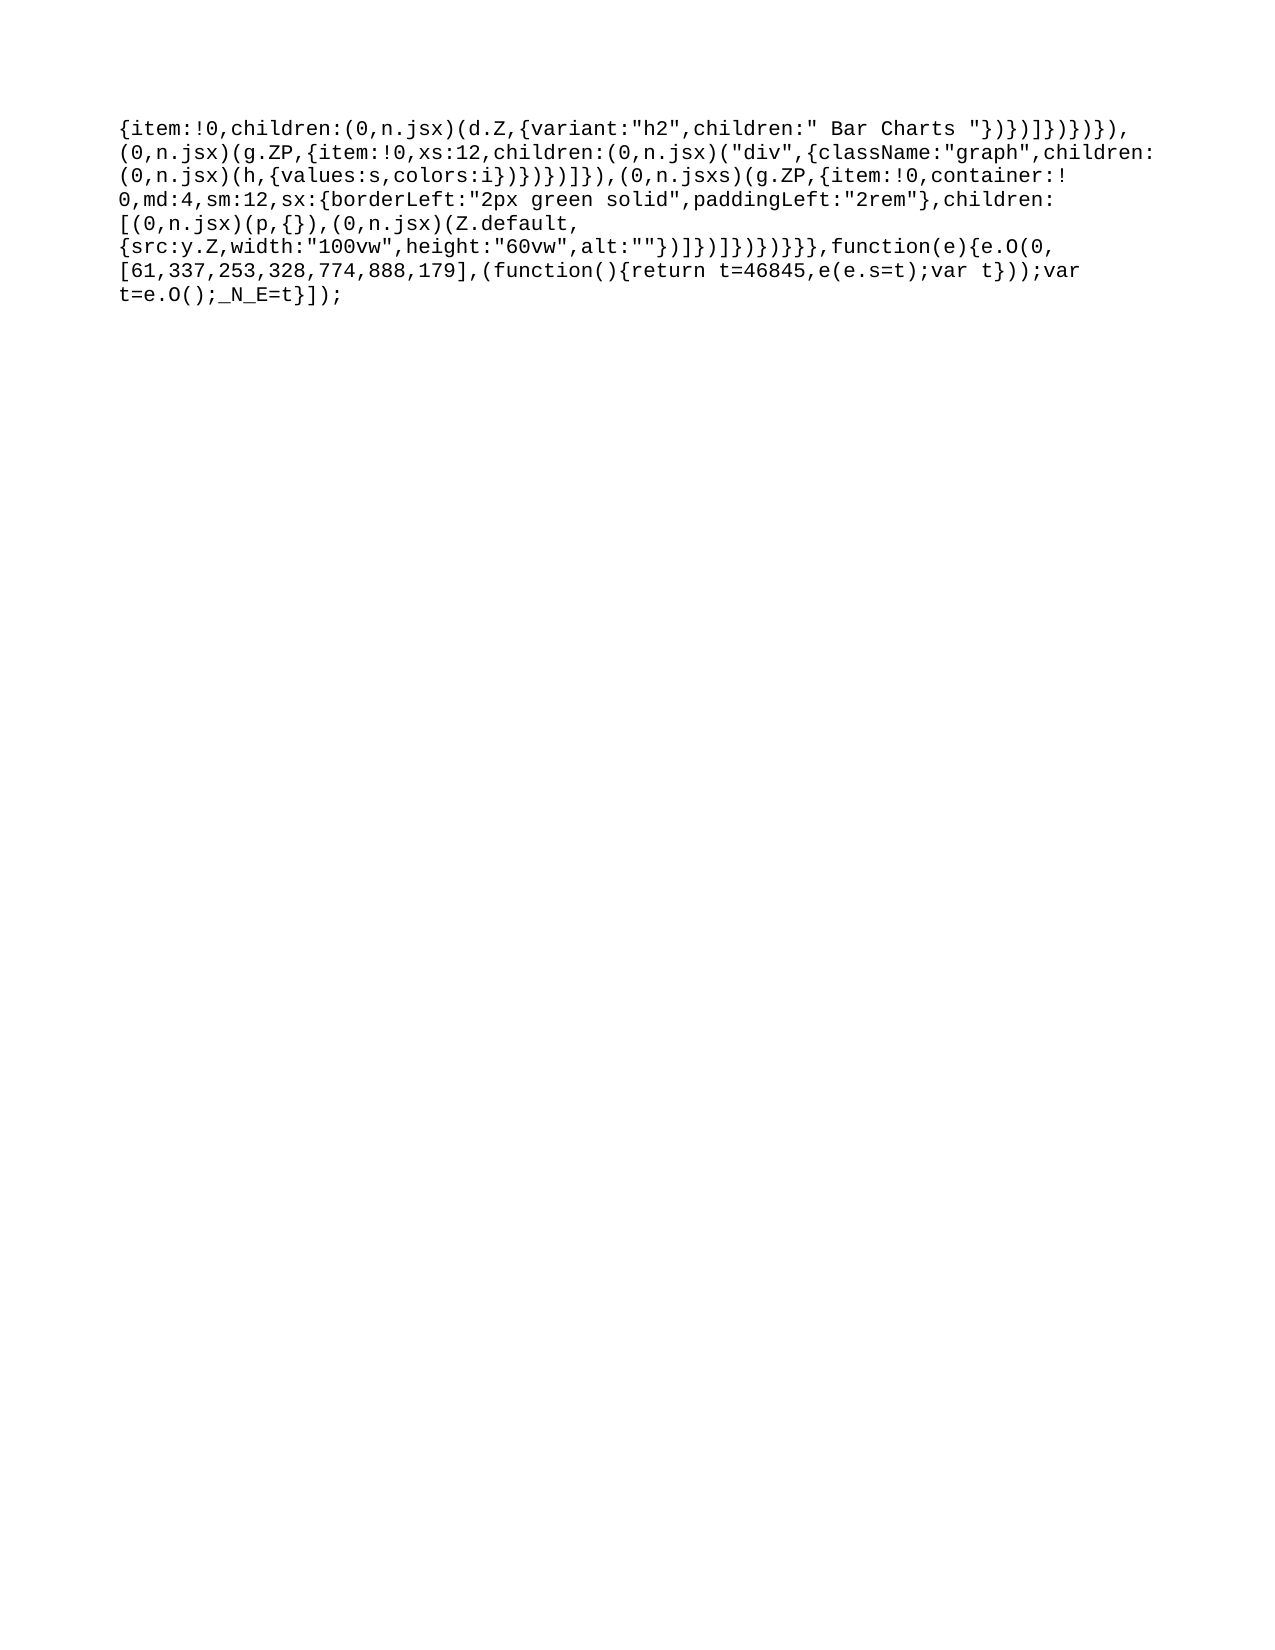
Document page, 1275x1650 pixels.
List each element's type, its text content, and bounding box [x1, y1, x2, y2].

text {item:!0,children:(0,n.jsx)(d.Z,{variant:"h2",children:" Bar Charts "})})]})})}),(0,n.jsx)(g.ZP,{item:!0,xs:12,children:(0,n.jsx)("div",{className:"graph",children:(0,n.jsx)(h,{values:s,colors:i})})})]}),(0,n.jsxs)(g.ZP,{item:!0,container:!0,md:4,sm:12,sx:{borderLeft:"2px green solid",paddingLeft:"2rem"},children:[(0,n.jsx)(p,{}),(0,n.jsx)(Z.default,{src:y.Z,width:"100vw",height:"60vw",alt:""})]})]})})}}},function(e){e.O(0,[61,337,253,328,774,888,179],(function(){return t=46845,e(e.s=t);var t}));var t=e.O();_N_E=t}]); [118, 118, 1157, 307]
